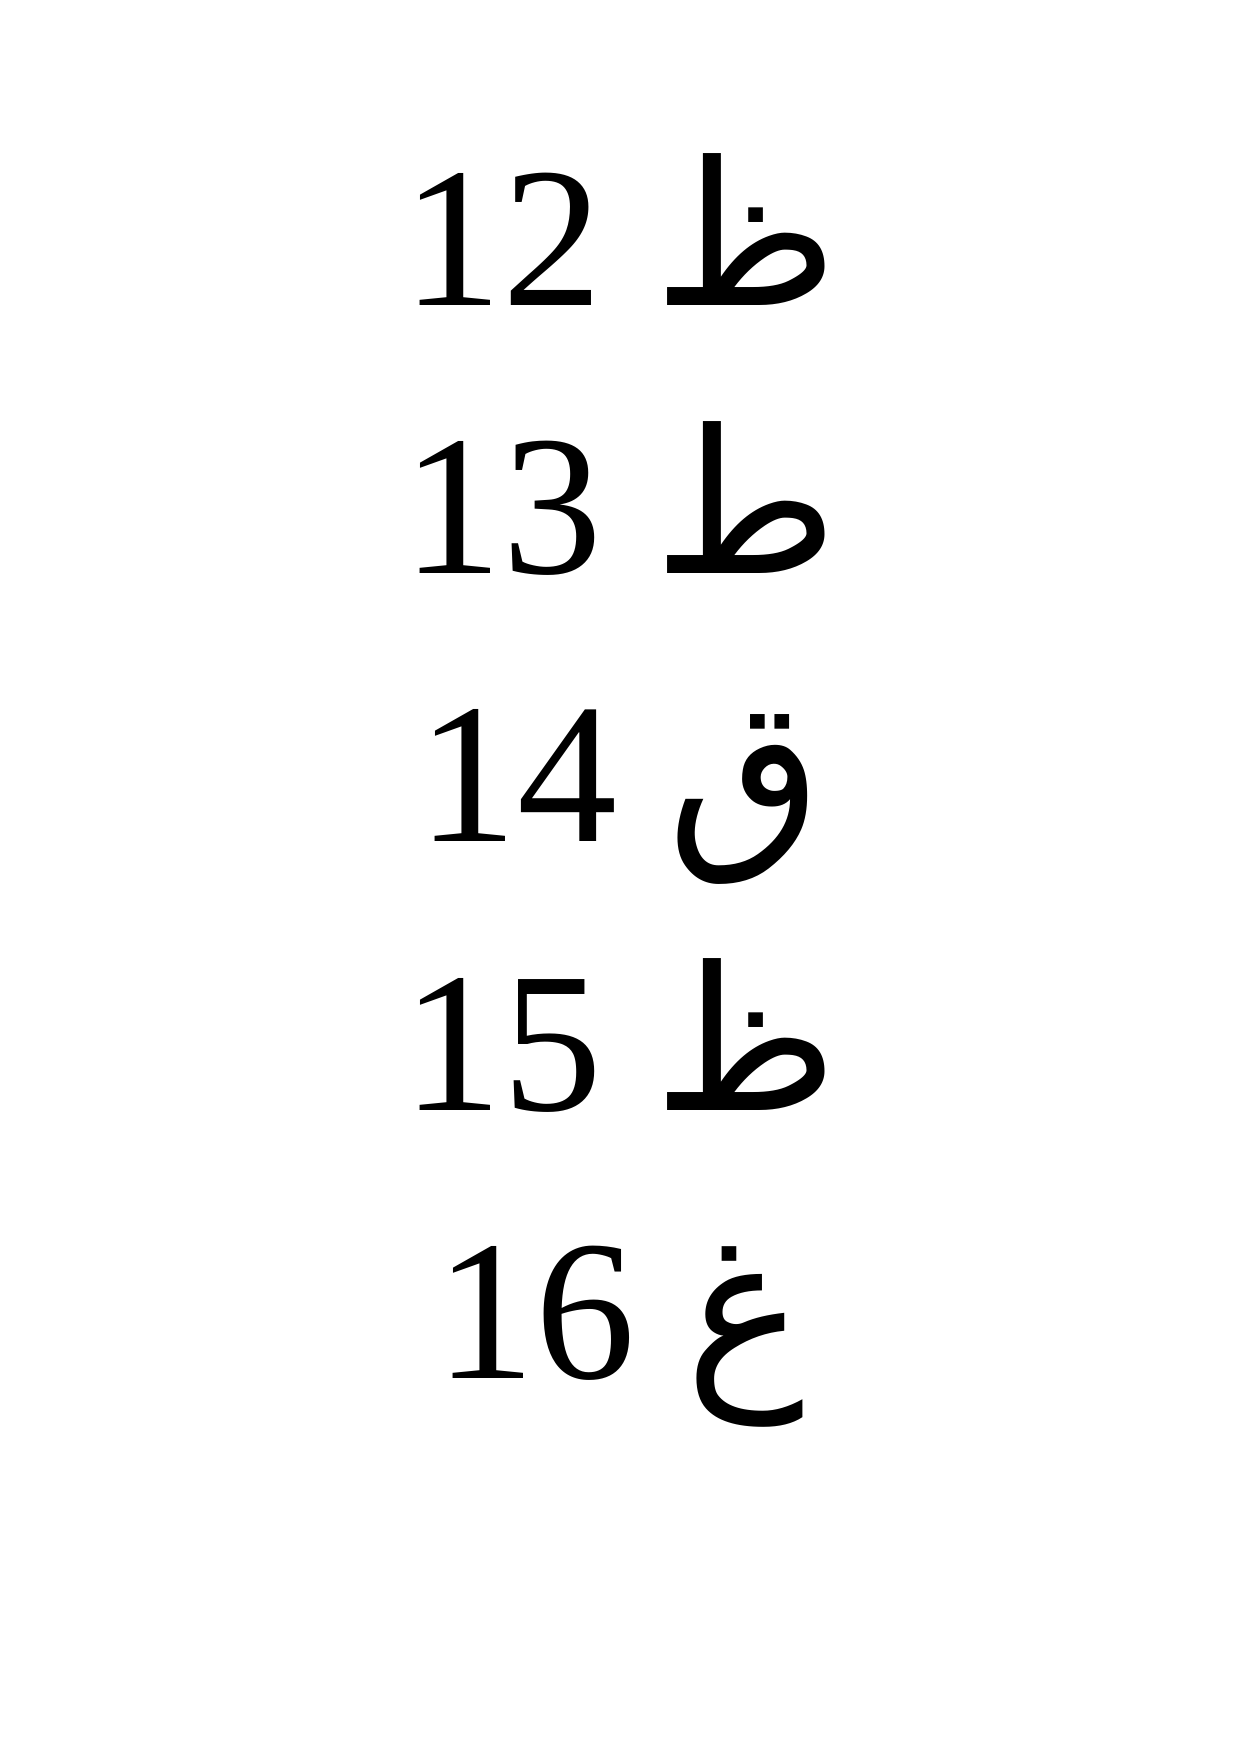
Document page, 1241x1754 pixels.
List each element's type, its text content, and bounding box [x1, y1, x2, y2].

text 12 ظ [118, 118, 1122, 387]
text 13 ط [118, 387, 1122, 655]
text 15 ظ [118, 923, 1122, 1192]
text 14 ق [118, 655, 1122, 923]
text 16 غ [118, 1192, 1122, 1460]
